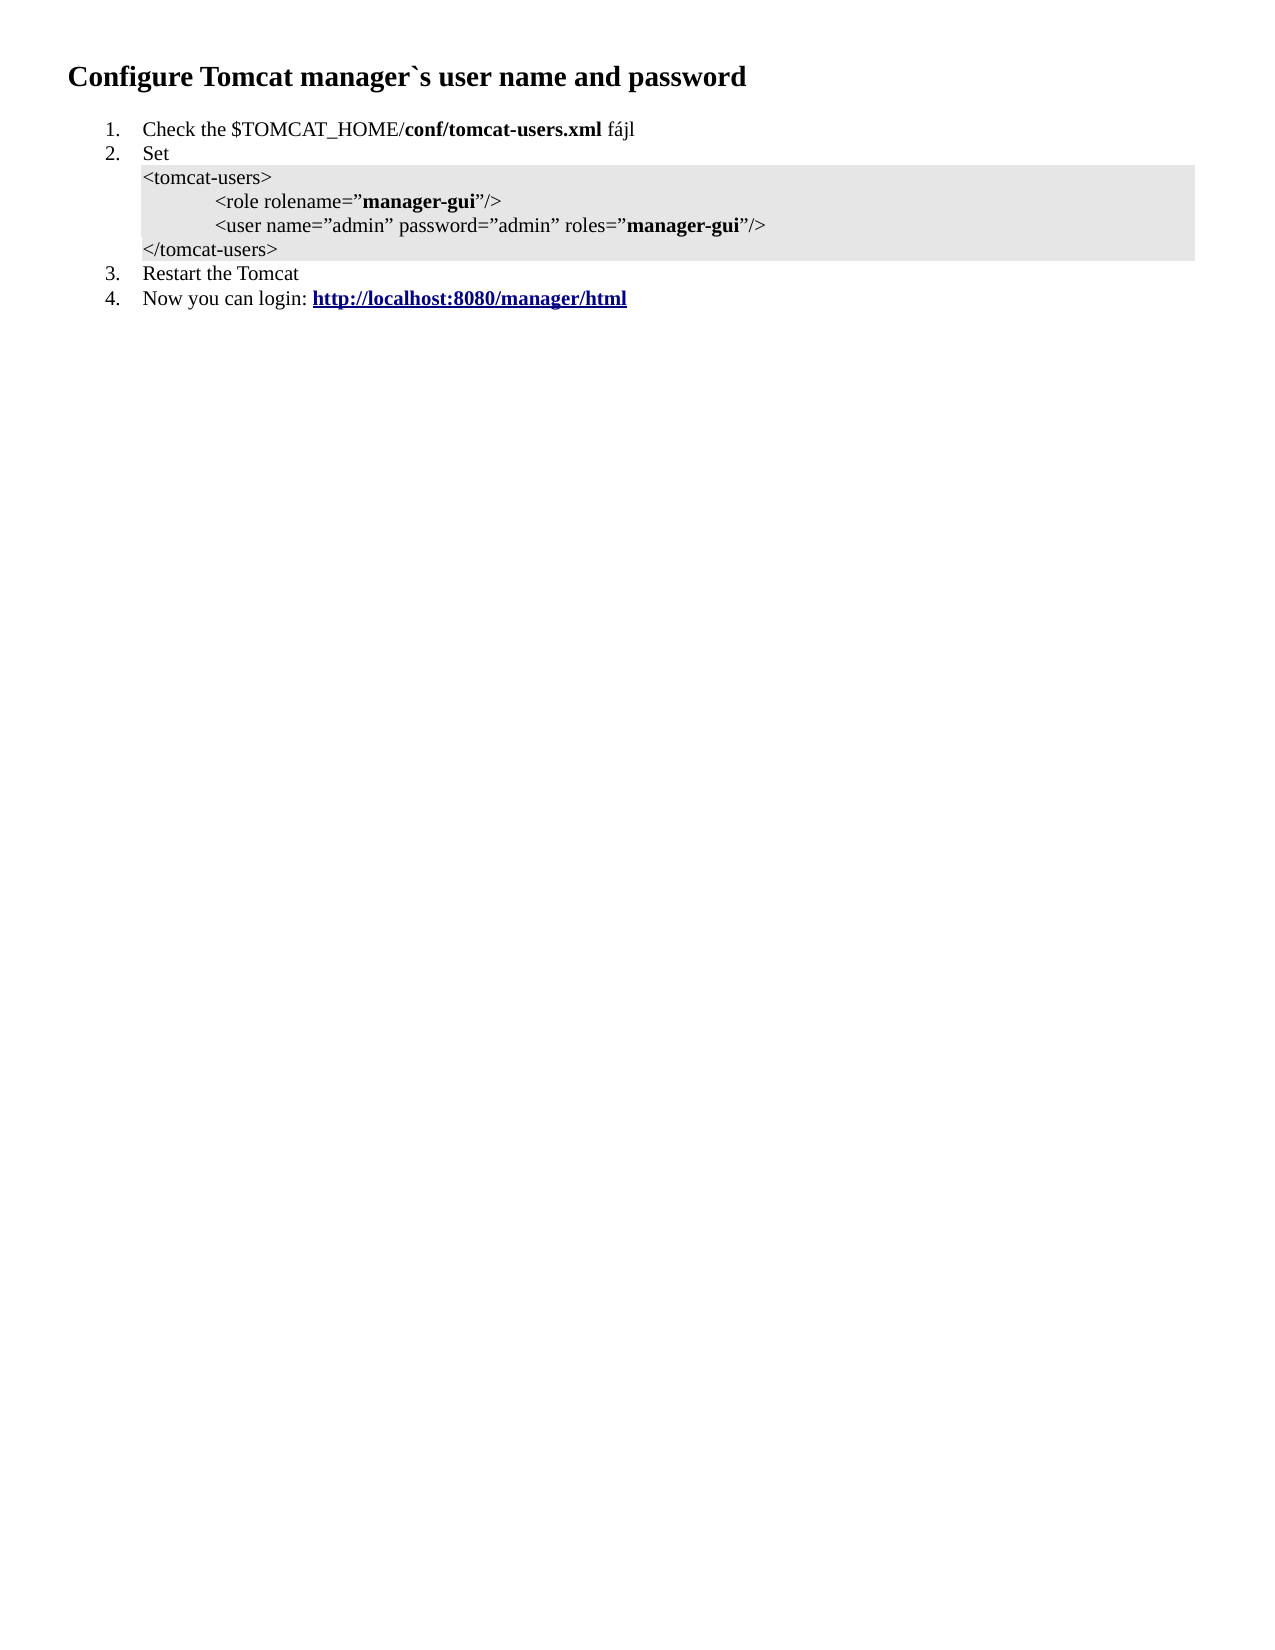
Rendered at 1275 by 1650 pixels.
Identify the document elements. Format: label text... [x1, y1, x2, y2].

text Configure Tomcat manager`s user name and password [67, 59, 1195, 93]
list Set [105, 141, 1195, 165]
list Check the $TOMCAT_HOME/conf/tomcat-users.xml fájl [105, 117, 1195, 141]
list <tomcat-users> [141, 165, 1195, 189]
list Restart the Tomcat [105, 261, 1195, 285]
list Now you can login: http://localhost:8080/manager/html [105, 285, 1195, 309]
text </tomcat-users> [142, 237, 1195, 261]
text <user name=”admin” password=”admin” roles=”manager-gui”/> [141, 213, 1195, 237]
text <role rolename=”manager-gui”/> [141, 189, 1195, 213]
